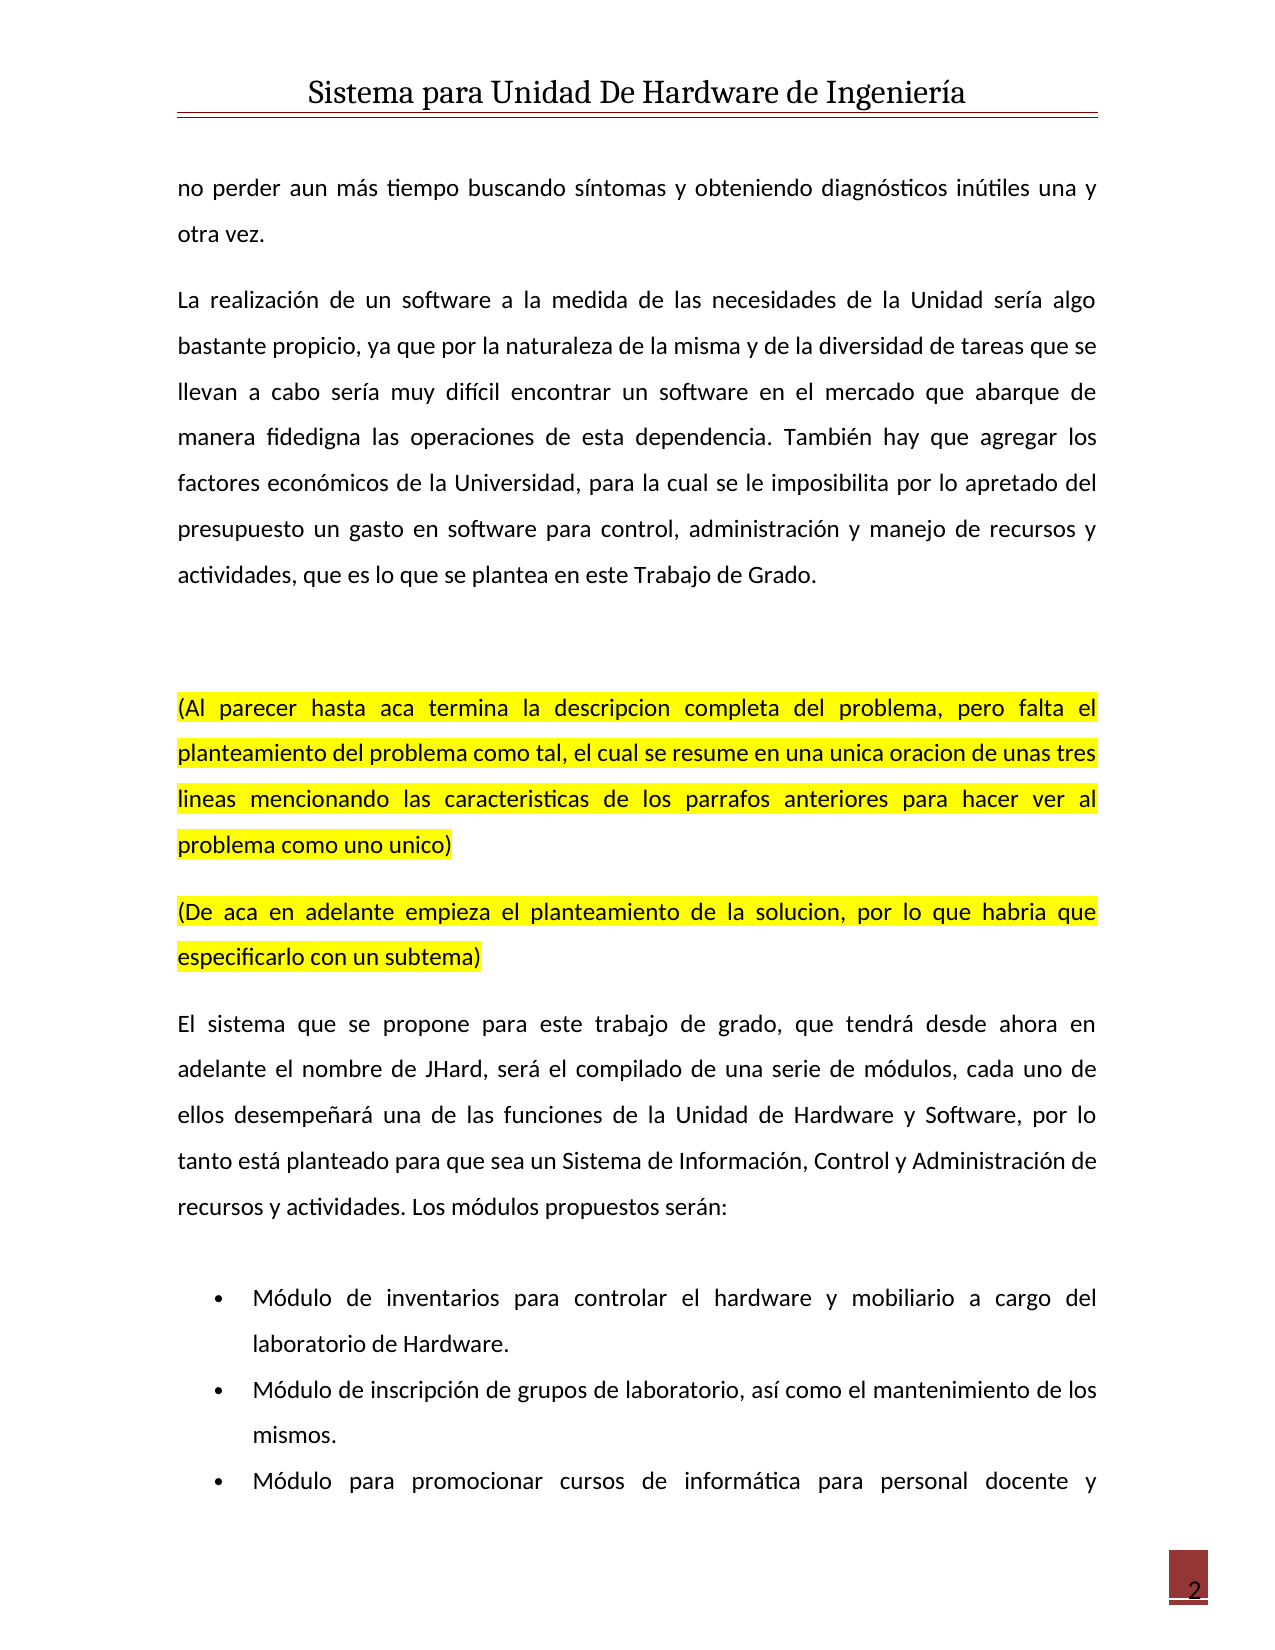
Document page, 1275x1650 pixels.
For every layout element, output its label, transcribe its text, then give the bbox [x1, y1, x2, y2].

text (Al parecer hasta aca termina la descripcion completa del problema, pero falta el planteamiento del problema como tal, el cual se resume en una unica oracion de unas tres lineas mencionando las caracteristicas de los parrafos anteriores para hacer ver al problema como uno unico) [177, 692, 1098, 859]
text El sistema que se propone para este trabajo de grado, que tendrá desde ahora en adelante el nombre de JHard, será el compilado de una serie de módulos, cada uno de ellos desempeñará una de las funciones de la Unidad de Hardware y Software, por lo tanto está planteado para que sea un Sistema de Información, Control y Administración de recursos y actividades. Los módulos propuestos serán: [177, 1008, 1098, 1221]
text no perder aun más tiempo buscando síntomas y obteniendo diagnósticos inútiles una y otra vez. [177, 172, 1098, 248]
text (De aca en adelante empieza el planteamiento de la solucion, por lo que habria que especificarlo con un subtema) [177, 896, 1098, 972]
list Módulo para promocionar cursos de informática para personal docente y [215, 1465, 1098, 1496]
list Módulo de inscripción de grupos de laboratorio, así como el mantenimiento de los mismos. [215, 1374, 1098, 1450]
list Módulo de inventarios para controlar el hardware y mobiliario a cargo del laboratorio de Hardware. [215, 1282, 1098, 1358]
text La realización de un software a la medida de las necesidades de la Unidad sería algo bastante propicio, ya que por la naturaleza de la misma y de la diversidad de tareas que se llevan a cabo sería muy difícil encontrar un software en el mercado que abarque de manera fidedigna las operaciones de esta dependencia. También hay que agregar los factores económicos de la Universidad, para la cual se le imposibilita por lo apretado del presupuesto un gasto en software para control, administración y manejo de recursos y actividades, que es lo que se plantea en este Trabajo de Grado. [177, 284, 1098, 589]
